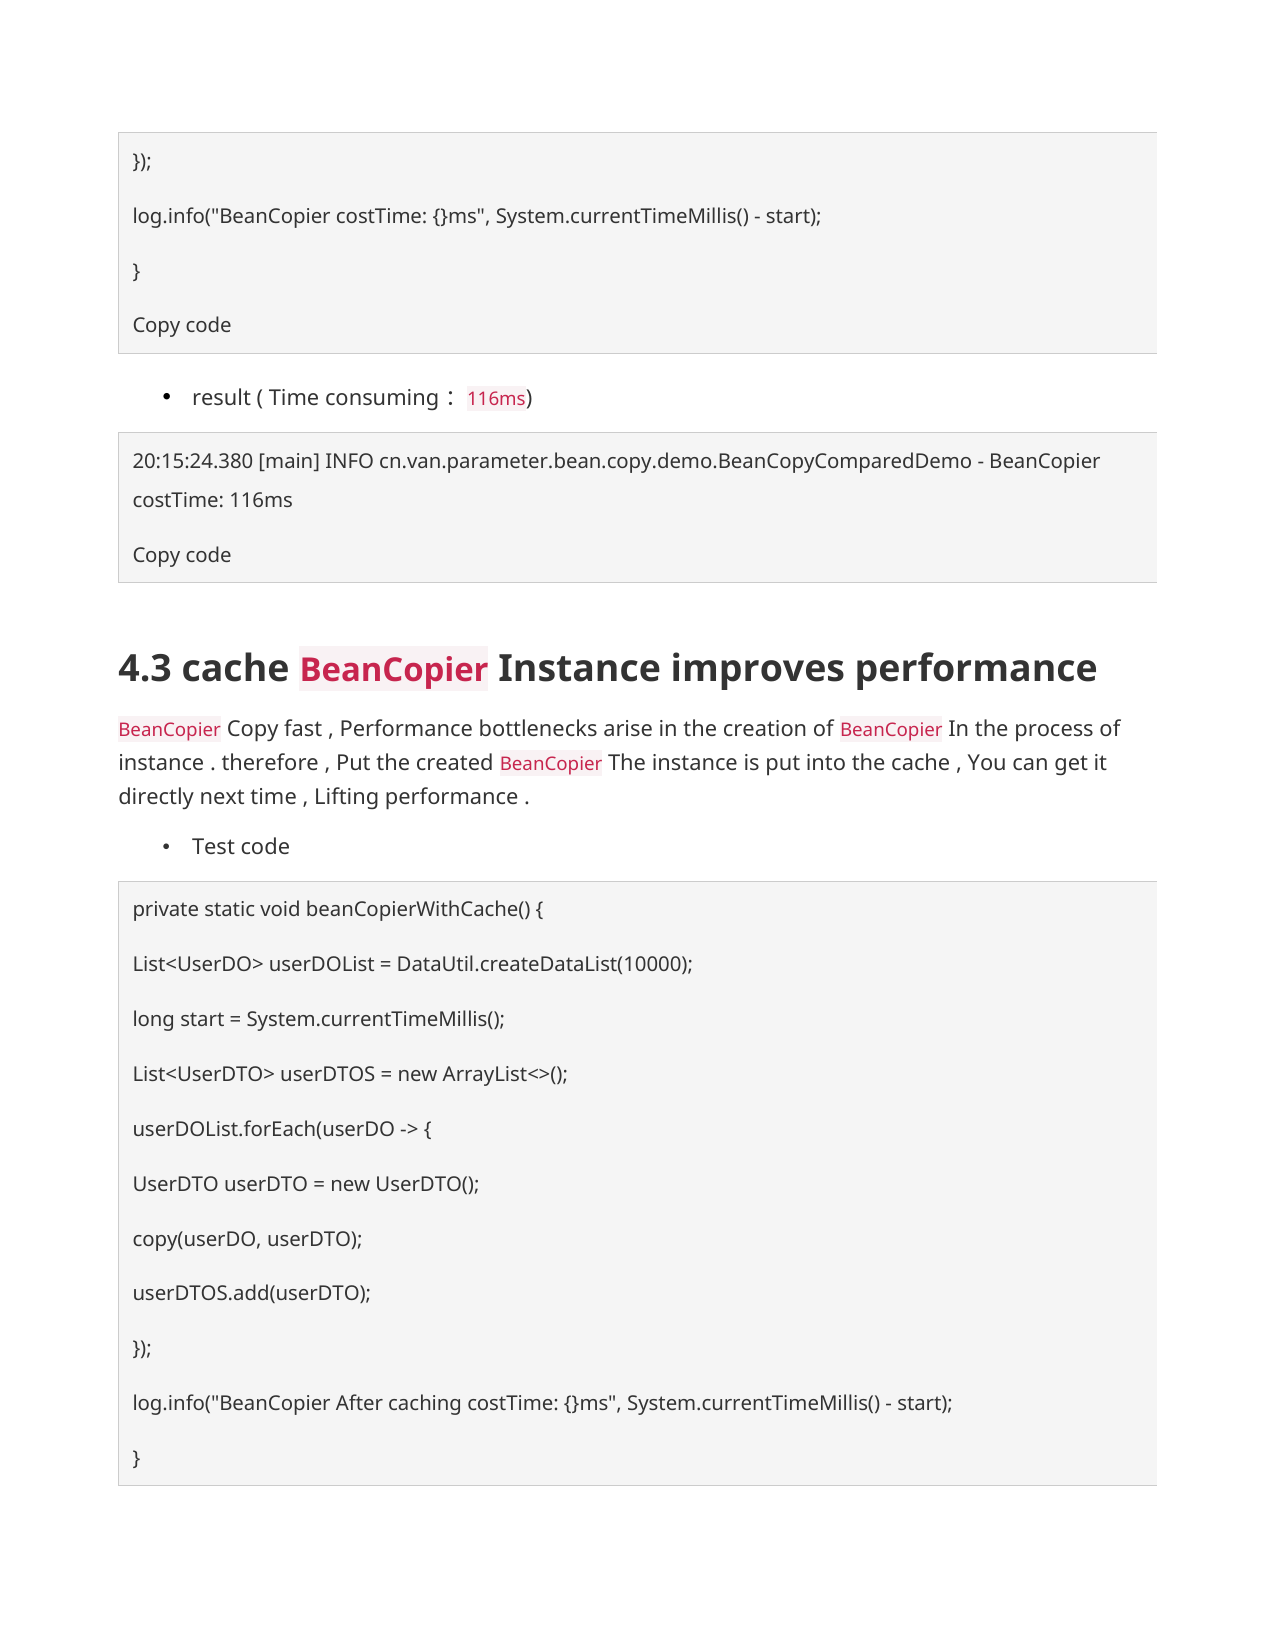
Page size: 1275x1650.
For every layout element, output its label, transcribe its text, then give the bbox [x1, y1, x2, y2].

text BeanCopier Copy fast , Performance bottlenecks arise in the creation of BeanCopier In the process of instance . therefore , Put the created BeanCopier The instance is put into the cache , You can get it directly next time , Lifting performance . [118, 713, 1157, 811]
text log.info("BeanCopier After caching costTime: {}ms", System.currentTimeMillis() - start); [119, 1375, 1157, 1417]
list Test code [162, 831, 1157, 861]
text }); [119, 1320, 1157, 1362]
text copy(userDO, userDTO); [119, 1210, 1157, 1252]
text Copy code [119, 526, 1157, 582]
text UserDTO userDTO = new UserDTO(); [119, 1155, 1157, 1197]
text List<UserDO> userDOList = DataUtil.createDataList(10000); [119, 936, 1157, 977]
text } [119, 242, 1157, 284]
text Copy code [119, 297, 1157, 353]
text long start = System.currentTimeMillis(); [119, 990, 1157, 1032]
text 20:15:24.380 [main] INFO cn.van.parameter.bean.copy.demo.BeanCopyComparedDemo - BeanCopier costTime: 116ms [119, 433, 1157, 513]
text }); [119, 133, 1157, 174]
text List<UserDTO> userDTOS = new ArrayList<>(); [119, 1045, 1157, 1087]
text private static void beanCopierWithCache() { [119, 882, 1157, 922]
text userDOList.forEach(userDO -> { [119, 1100, 1157, 1142]
text userDTOS.add(userDTO); [119, 1265, 1157, 1307]
list result ( Time consuming ：116ms) [162, 380, 1157, 412]
text log.info("BeanCopier costTime: {}ms", System.currentTimeMillis() - start); [119, 187, 1157, 229]
text } [119, 1429, 1157, 1485]
subtitle 4.3 cache BeanCopier Instance improves performance [118, 641, 1157, 692]
